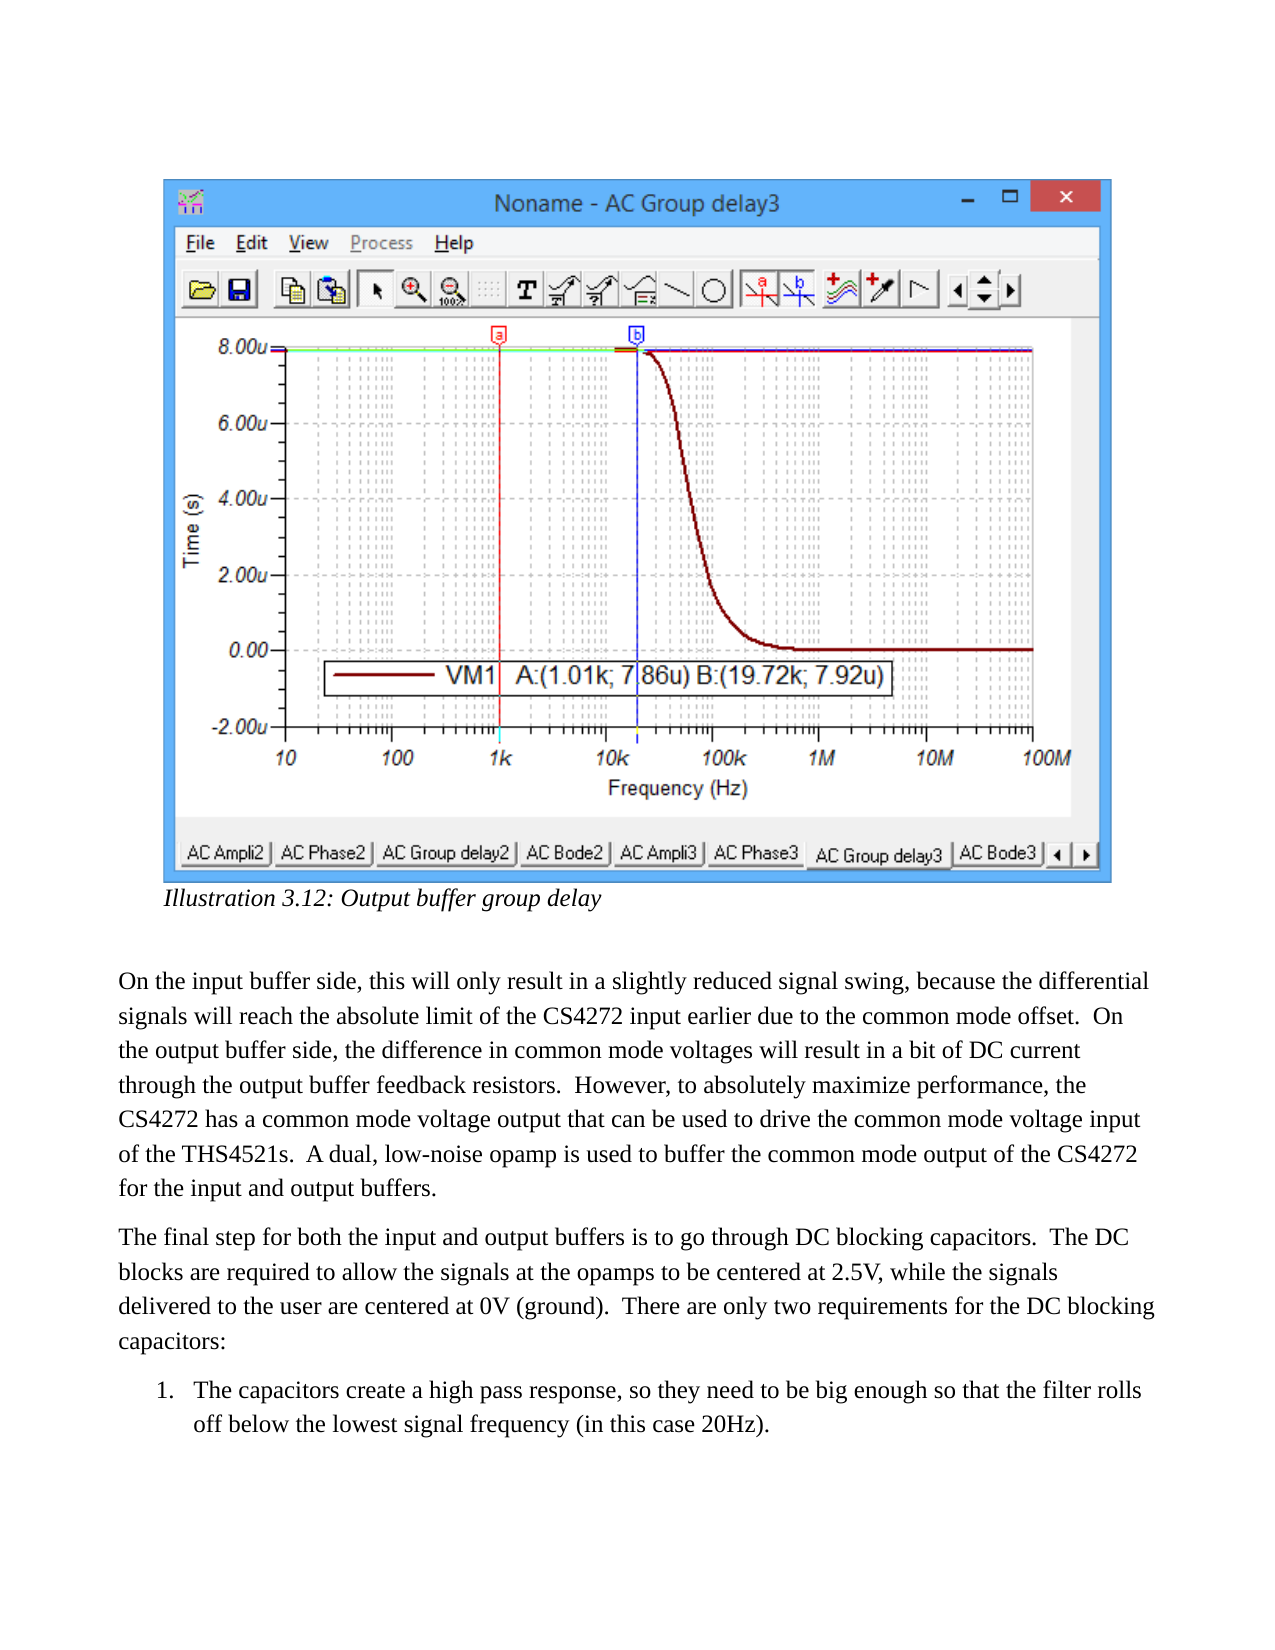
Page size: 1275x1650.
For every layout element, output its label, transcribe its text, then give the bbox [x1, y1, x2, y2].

text Illustration 3.12: Output buffer group delay [163, 883, 1112, 912]
text The final step for both the input and output buffers is to go through DC blocking capacitors. The DC blocks are required to allow the signals at the opamps to be centered at 2.5V, while the signals delivered to the user are centered at 0V (ground). There are only two requirements for the DC blocking capacitors: [118, 1222, 1157, 1354]
picture [163, 179, 1112, 883]
list The capacitors create a high pass response, so they need to be big enough so that the filter rolls off below the lowest signal frequency (in this case 20Hz). [156, 1375, 1157, 1438]
text On the input buffer side, this will only result in a slightly reduced signal swing, because the differential signals will reach the absolute limit of the CS4272 input earlier due to the common mode offset. On the output buffer side, the difference in common mode voltages will result in a bit of DC current through the output buffer feedback resistors. However, to absolutely maximize performance, the CS4272 has a common mode voltage output that can be used to drive the common mode voltage input of the THS4521s. A dual, low-noise opamp is used to buffer the common mode output of the CS4272 for the input and output buffers. [118, 966, 1157, 1202]
